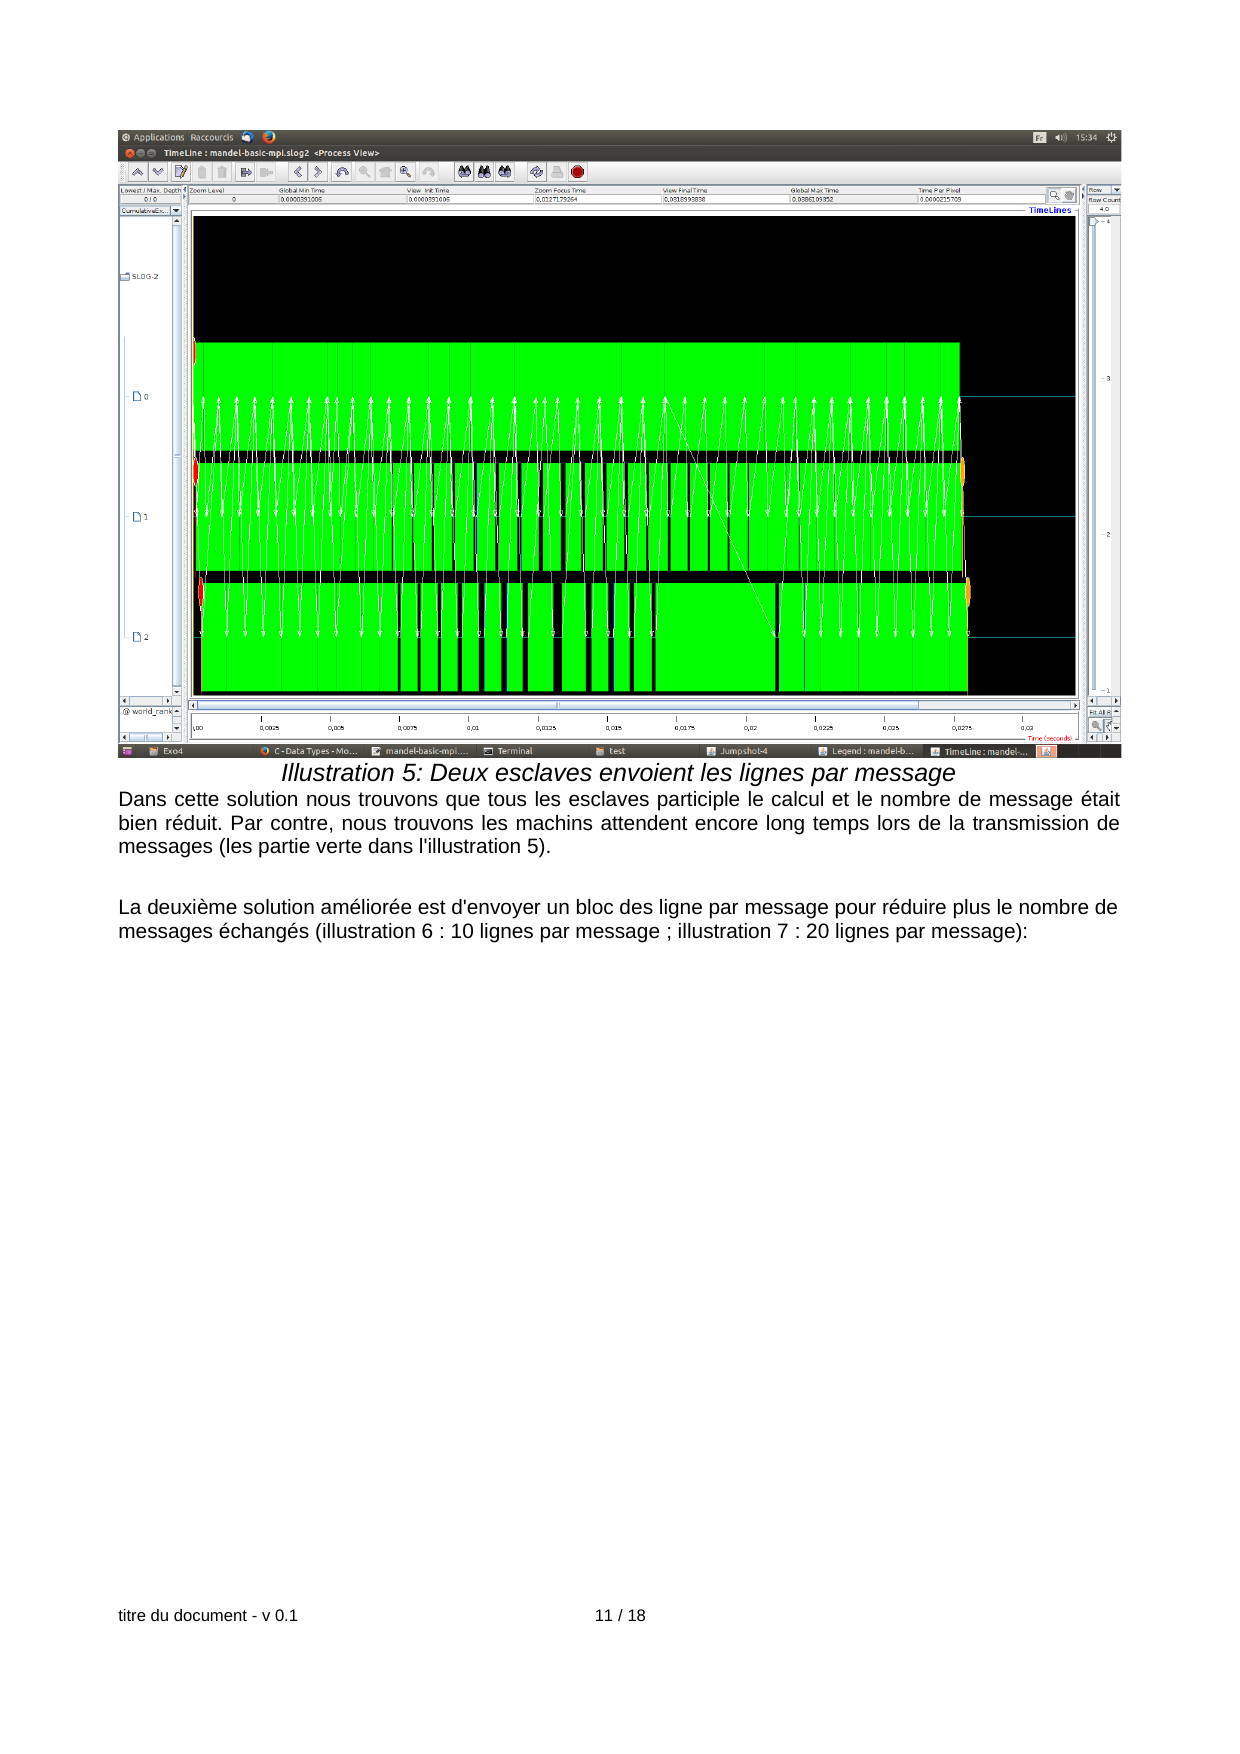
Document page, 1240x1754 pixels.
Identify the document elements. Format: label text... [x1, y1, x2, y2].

text Dans cette solution nous trouvons que tous les esclaves participle le calcul et le nombre de message était bien réduit. Par contre, nous trouvons les machins attendent encore long temps lors de la transmission de messages (les partie verte dans l'illustration 5). [118, 786, 1121, 858]
text La deuxième solution améliorée est d'envoyer un bloc des ligne par message pour réduire plus le nombre de messages échangés (illustration 6 : 10 lignes par message ; illustration 7 : 20 lignes par message): [118, 895, 1121, 943]
text Illustration 5: Deux esclaves envoient les lignes par message [118, 758, 1121, 786]
text [118, 118, 1121, 130]
picture [118, 130, 1122, 758]
